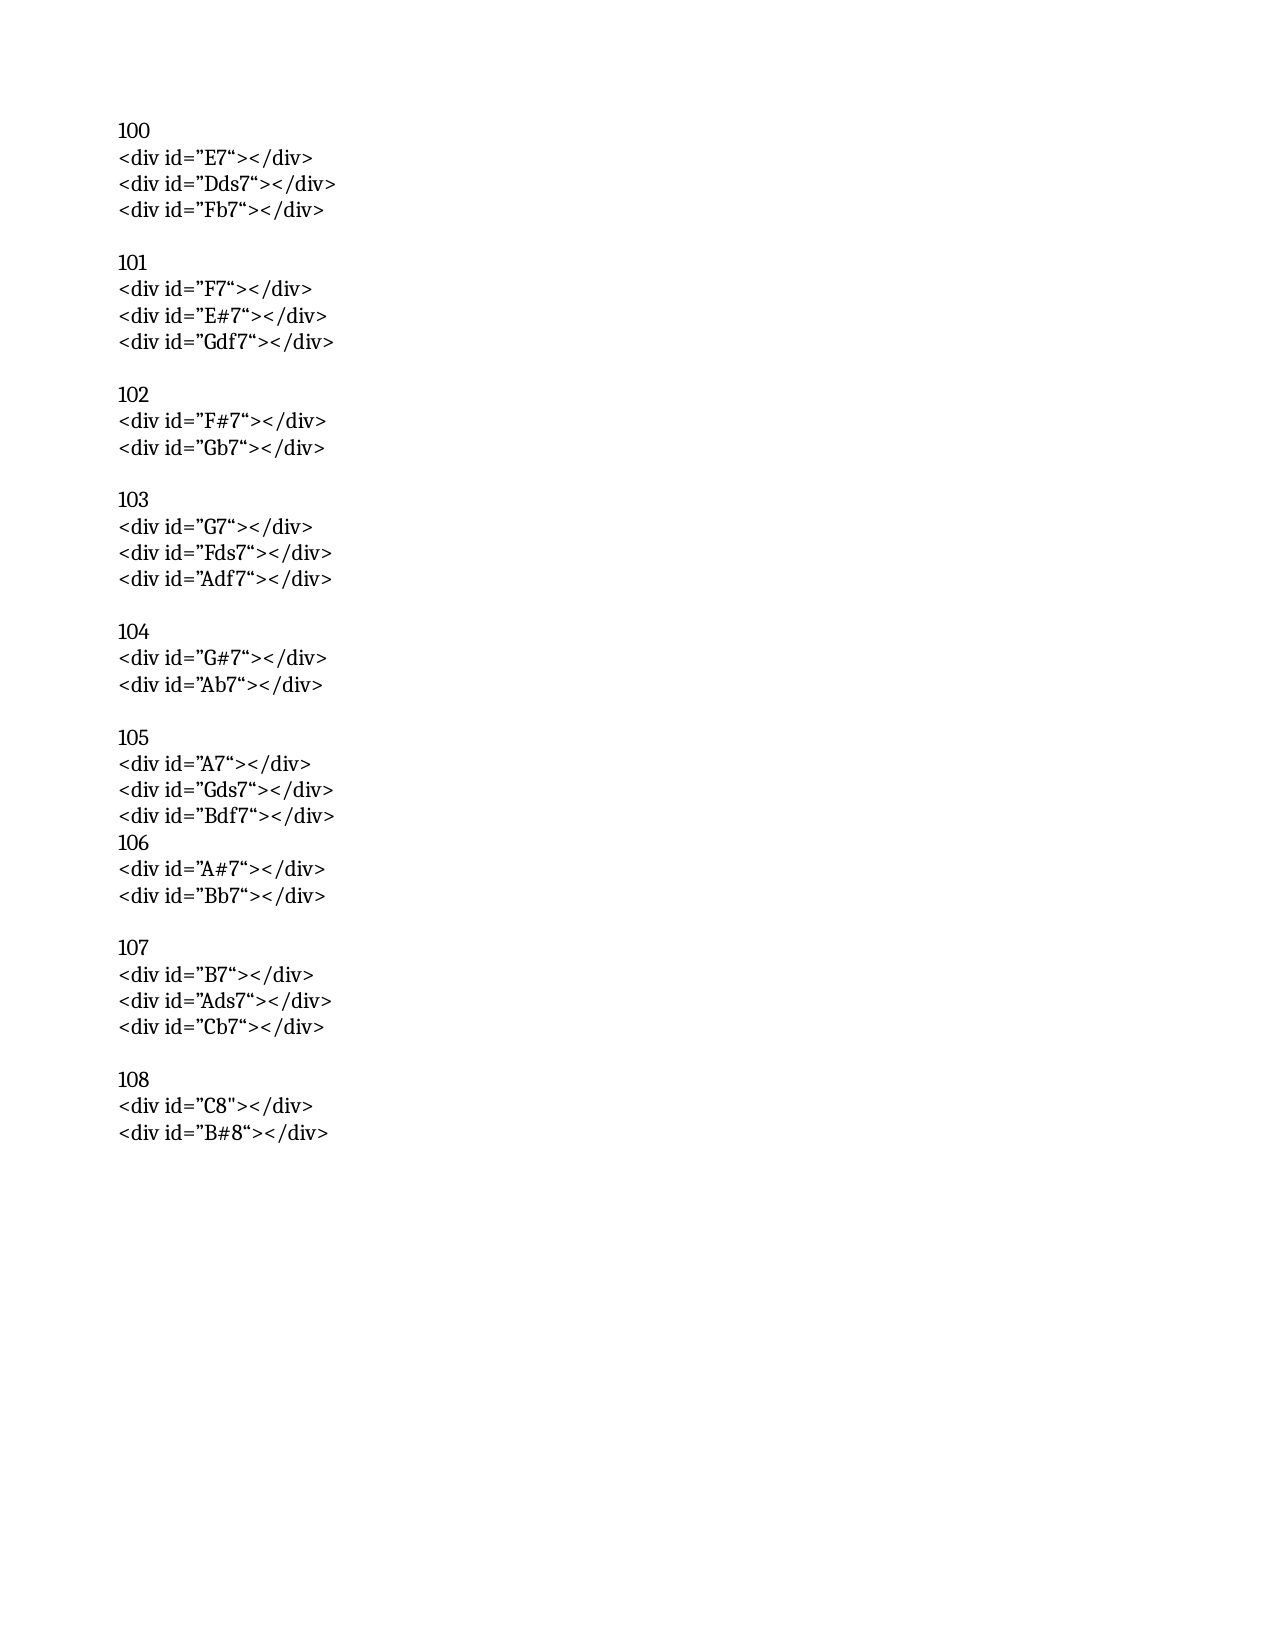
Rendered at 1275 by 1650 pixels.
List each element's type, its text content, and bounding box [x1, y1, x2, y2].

text <div id=”E7“></div> [118, 144, 1157, 171]
text <div id=”Ads7“></div> [118, 988, 1157, 1014]
text <div id=”G7“></div> [118, 513, 1157, 540]
text <div id=”A7“></div> [118, 751, 1157, 777]
text <div id=”Bdf7“></div> [118, 803, 1157, 830]
text <div id=”Cb7“></div> [118, 1014, 1157, 1041]
text <div id=”Gds7“></div> [118, 777, 1157, 803]
text 100 [118, 118, 1157, 144]
text 108 [118, 1067, 1157, 1093]
text 107 [118, 935, 1157, 961]
text <div id=”F7“></div> [118, 276, 1157, 303]
text <div id=”C8"></div> [118, 1093, 1157, 1119]
text <div id=”A#7“></div> [118, 856, 1157, 882]
text <div id=”E#7“></div> [118, 303, 1157, 329]
text <div id=”Ab7“></div> [118, 672, 1157, 698]
text 103 [118, 487, 1157, 513]
text <div id=”Bb7“></div> [118, 882, 1157, 909]
text <div id=”Gdf7“></div> [118, 329, 1157, 355]
text <div id=”B7“></div> [118, 961, 1157, 988]
text <div id=”F#7“></div> [118, 408, 1157, 434]
text <div id=”G#7“></div> [118, 645, 1157, 672]
text 102 [118, 382, 1157, 408]
text 101 [118, 250, 1157, 276]
text <div id=”Gb7“></div> [118, 434, 1157, 461]
text <div id=”B#8“></div> [118, 1119, 1157, 1146]
text <div id=”Adf7“></div> [118, 566, 1157, 592]
text <div id=”Fds7“></div> [118, 540, 1157, 566]
text 106 [118, 830, 1157, 856]
text 104 [118, 619, 1157, 645]
text <div id=”Fb7“></div> [118, 197, 1157, 223]
text <div id=”Dds7“></div> [118, 171, 1157, 197]
text 105 [118, 724, 1157, 751]
